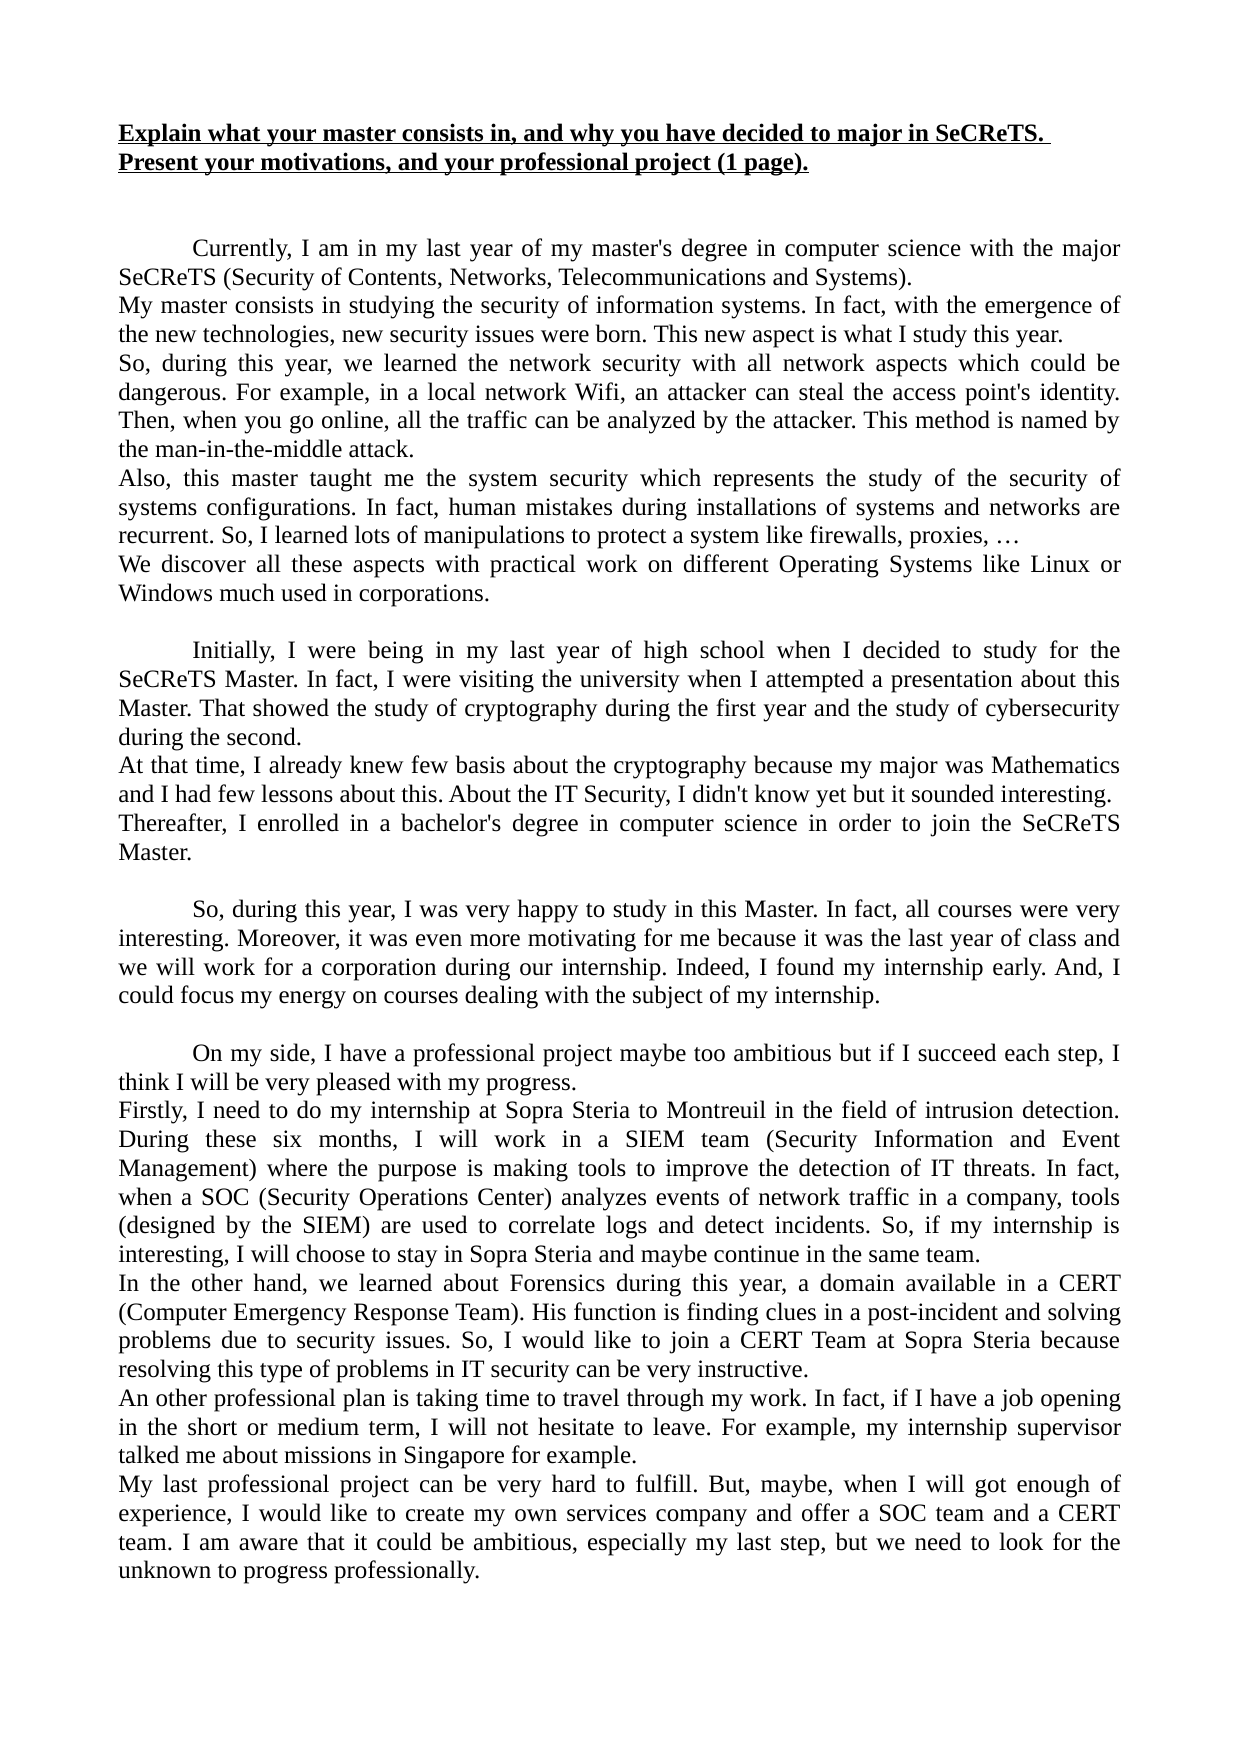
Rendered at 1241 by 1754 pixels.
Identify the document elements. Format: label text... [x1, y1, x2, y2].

text An other professional plan is taking time to travel through my work. In fact, if I have a job opening in the short or medium term, I will not hesitate to leave. For example, my internship supervisor talked me about missions in Singapore for example. [118, 1383, 1122, 1469]
text In the other hand, we learned about Forensics during this year, a domain available in a CERT (Computer Emergency Response Team). His function is finding clues in a post-incident and solving problems due to security issues. So, I would like to join a CERT Team at Sopra Steria because resolving this type of problems in IT security can be very instructive. [118, 1268, 1122, 1383]
text Firstly, I need to do my internship at Sopra Steria to Montreuil in the field of intrusion detection. During these six months, I will work in a SIEM team (Security Information and Event Management) where the purpose is making tools to improve the detection of IT threats. In fact, when a SOC (Security Operations Center) analyzes events of network traffic in a company, tools (designed by the SIEM) are used to correlate logs and detect incidents. So, if my internship is interesting, I will choose to stay in Sopra Steria and maybe continue in the same team. [118, 1096, 1122, 1268]
text So, during this year, we learned the network security with all network aspects which could be dangerous. For example, in a local network Wifi, an attacker can steal the access point's identity. Then, when you go online, all the traffic can be analyzed by the attacker. This method is named by the man-in-the-middle attack. [118, 348, 1122, 463]
text Also, this master taught me the system security which represents the study of the security of systems configurations. In fact, human mistakes during installations of systems and networks are recurrent. So, I learned lots of manipulations to protect a system like firewalls, proxies, … [118, 463, 1122, 549]
text My master consists in studying the security of information systems. In fact, with the emergence of the new technologies, new security issues were born. This new aspect is what I study this year. [118, 291, 1122, 348]
text We discover all these aspects with practical work on different Operating Systems like Linux or Windows much used in corporations. [118, 549, 1122, 607]
text Explain what your master consists in, and why you have decided to major in SeCReTS. Present your motivations, and your professional project (1 page). [118, 118, 1122, 176]
text On my side, I have a professional project maybe too ambitious but if I succeed each step, I think I will be very pleased with my progress. [118, 1038, 1122, 1096]
text Currently, I am in my last year of my master's degree in computer science with the major SeCReTS (Security of Contents, Networks, Telecommunications and Systems). [118, 233, 1122, 291]
text Thereafter, I enrolled in a bachelor's degree in computer science in order to join the SeCReTS Master. [118, 808, 1122, 866]
text My last professional project can be very hard to fulfill. But, maybe, when I will got enough of experience, I would like to create my own services company and offer a SOC team and a CERT team. I am aware that it could be ambitious, especially my last step, but we need to look for the unknown to progress professionally. [118, 1469, 1122, 1584]
text Initially, I were being in my last year of high school when I decided to study for the SeCReTS Master. In fact, I were visiting the university when I attempted a presentation about this Master. That showed the study of cryptography during the first year and the study of cybersecurity during the second. [118, 636, 1122, 751]
text At that time, I already knew few basis about the cryptography because my major was Mathematics and I had few lessons about this. About the IT Security, I didn't know yet but it sounded interesting. [118, 751, 1122, 808]
text So, during this year, I was very happy to study in this Master. In fact, all courses were very interesting. Moreover, it was even more motivating for me because it was the last year of class and we will work for a corporation during our internship. Indeed, I found my internship early. And, I could focus my energy on courses dealing with the subject of my internship. [118, 894, 1122, 1009]
